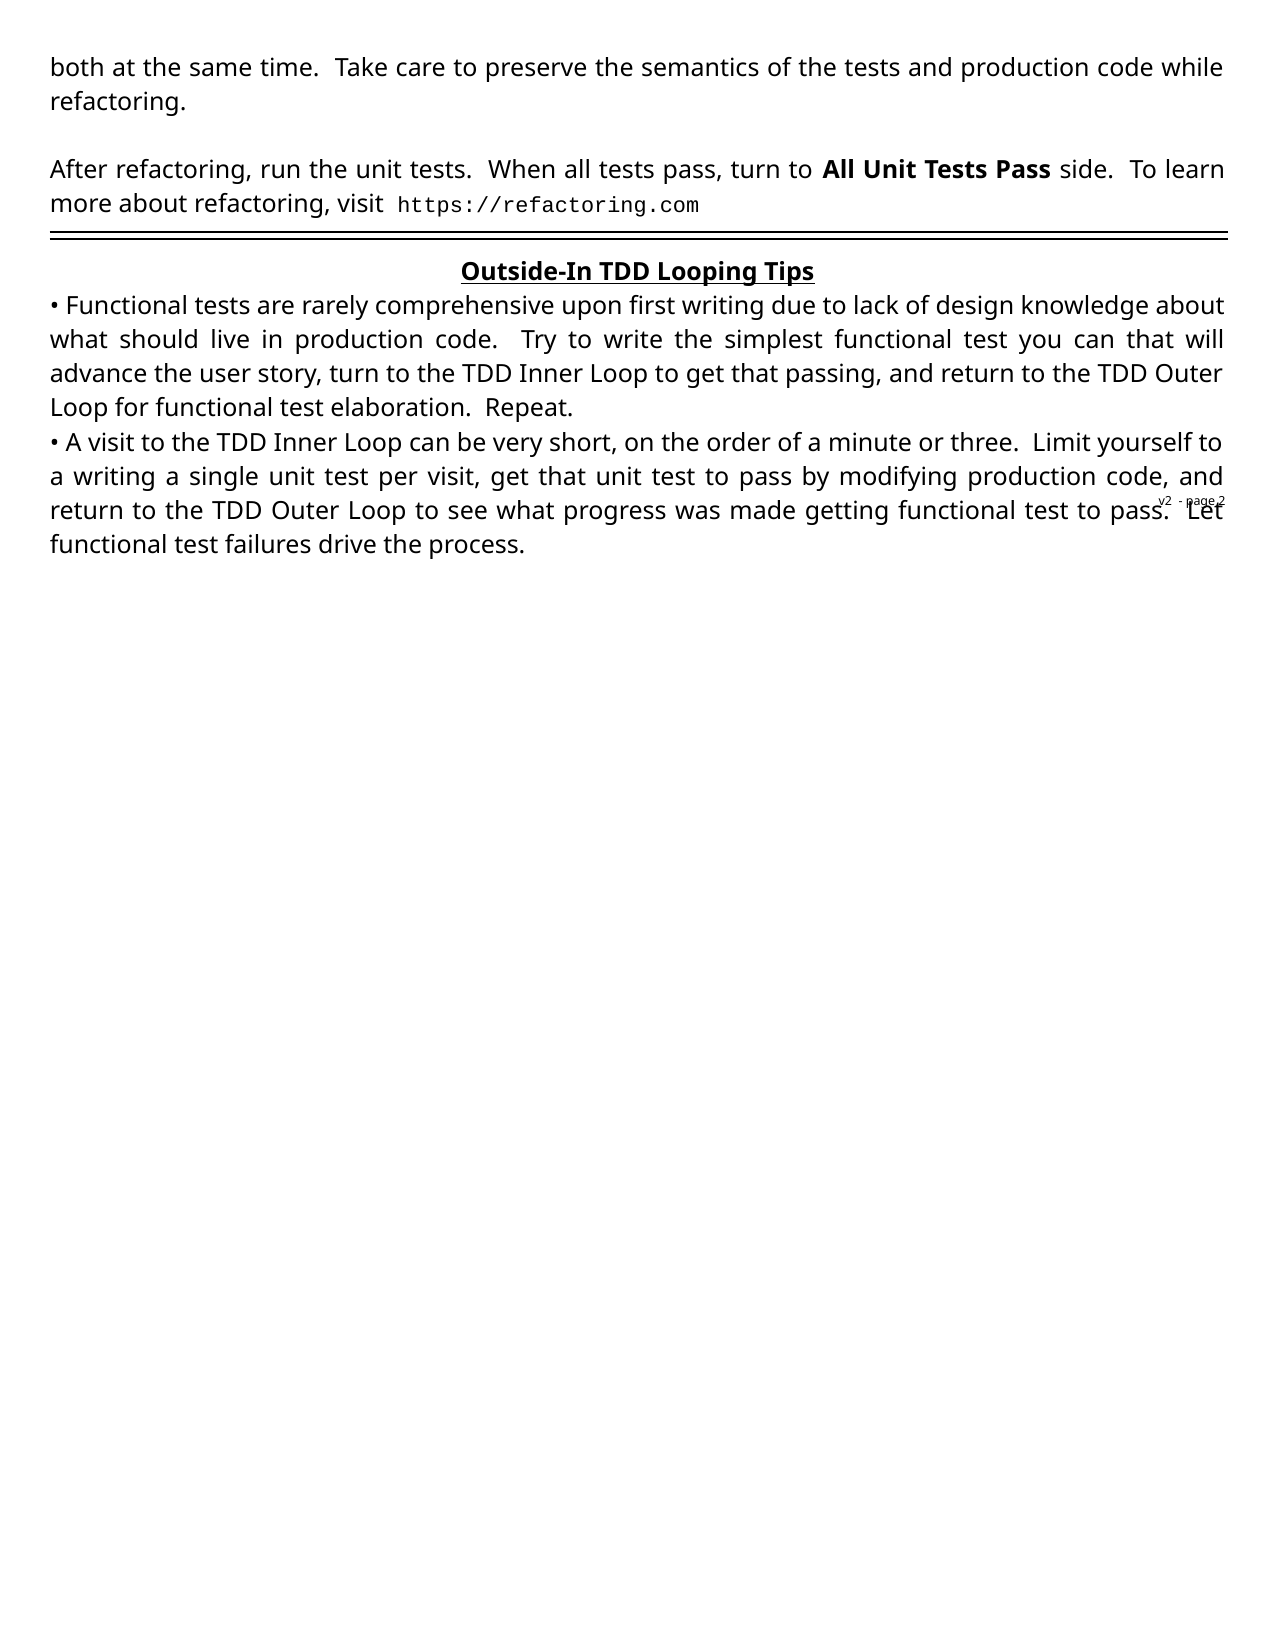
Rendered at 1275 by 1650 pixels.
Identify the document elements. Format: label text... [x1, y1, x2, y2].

text [49, 220, 1226, 231]
text [49, 232, 1226, 238]
text both at the same time. Take care to preserve the semantics of the tests and production code while refactoring. [49, 49, 1226, 118]
text • A visit to the TDD Inner Loop can be very short, on the order of a minute or three. Limit yourself to a writing a single unit test per visit, get that unit test to pass by modifying production code, and return to the TDD Outer Loop to see what progress was made getting functional test to pass. Let functional test failures drive the process. [49, 424, 1226, 560]
text Outside-In TDD Looping Tips [49, 239, 1226, 288]
text After refactoring, run the unit tests. When all tests pass, turn to All Unit Tests Pass side. To learn more about refactoring, visit https://refactoring.com [49, 152, 1226, 220]
text • Functional tests are rarely comprehensive upon first writing due to lack of design knowledge about what should live in production code. Try to write the simplest functional test you can that will advance the user story, turn to the TDD Inner Loop to get that passing, and return to the TDD Outer Loop for functional test elaboration. Repeat. [49, 288, 1226, 424]
